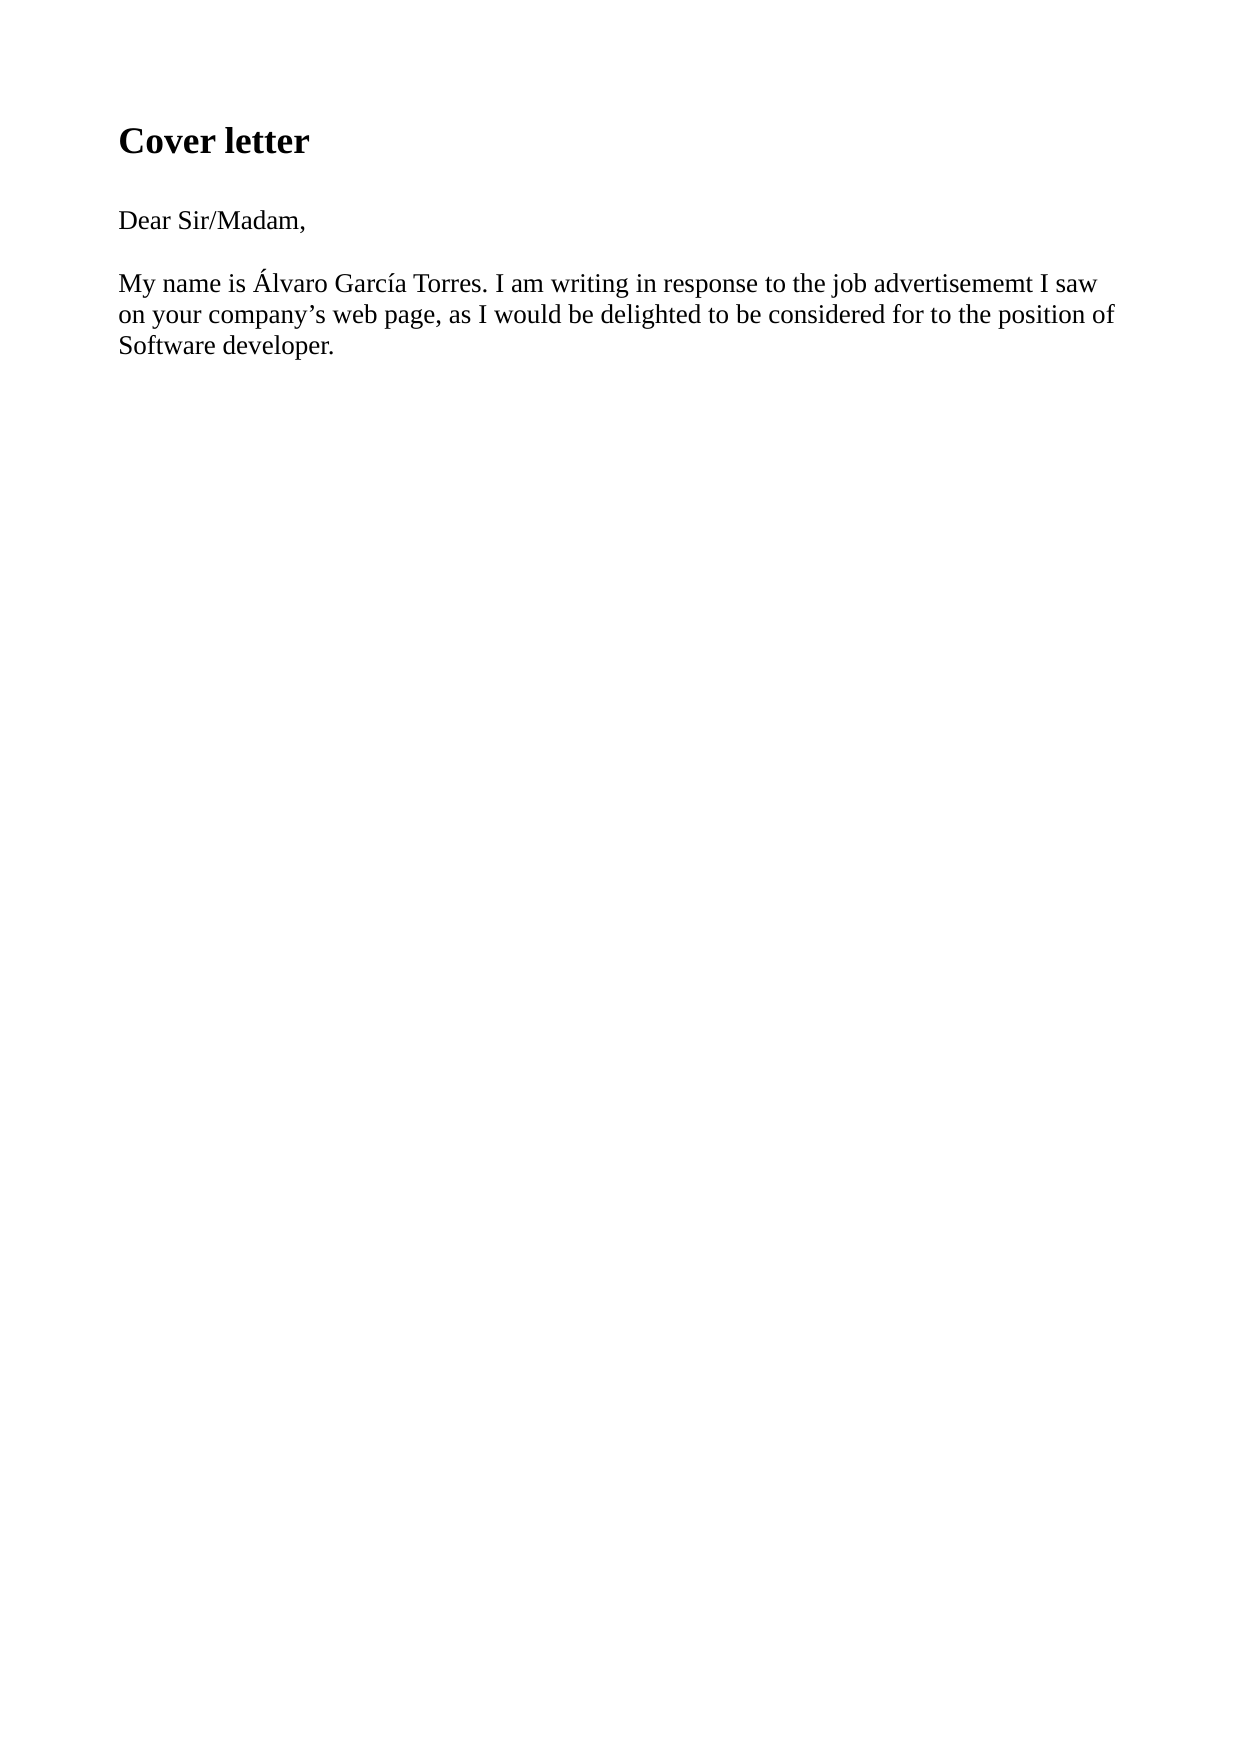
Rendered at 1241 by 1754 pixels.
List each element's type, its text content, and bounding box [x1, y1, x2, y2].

text My name is Álvaro García Torres. I am writing in response to the job advertisememt I saw on your company’s web page, as I would be delighted to be considered for to the position of Software developer. [118, 267, 1122, 360]
text Cover letter [118, 118, 1122, 161]
text Dear Sir/Madam, [118, 204, 1122, 236]
